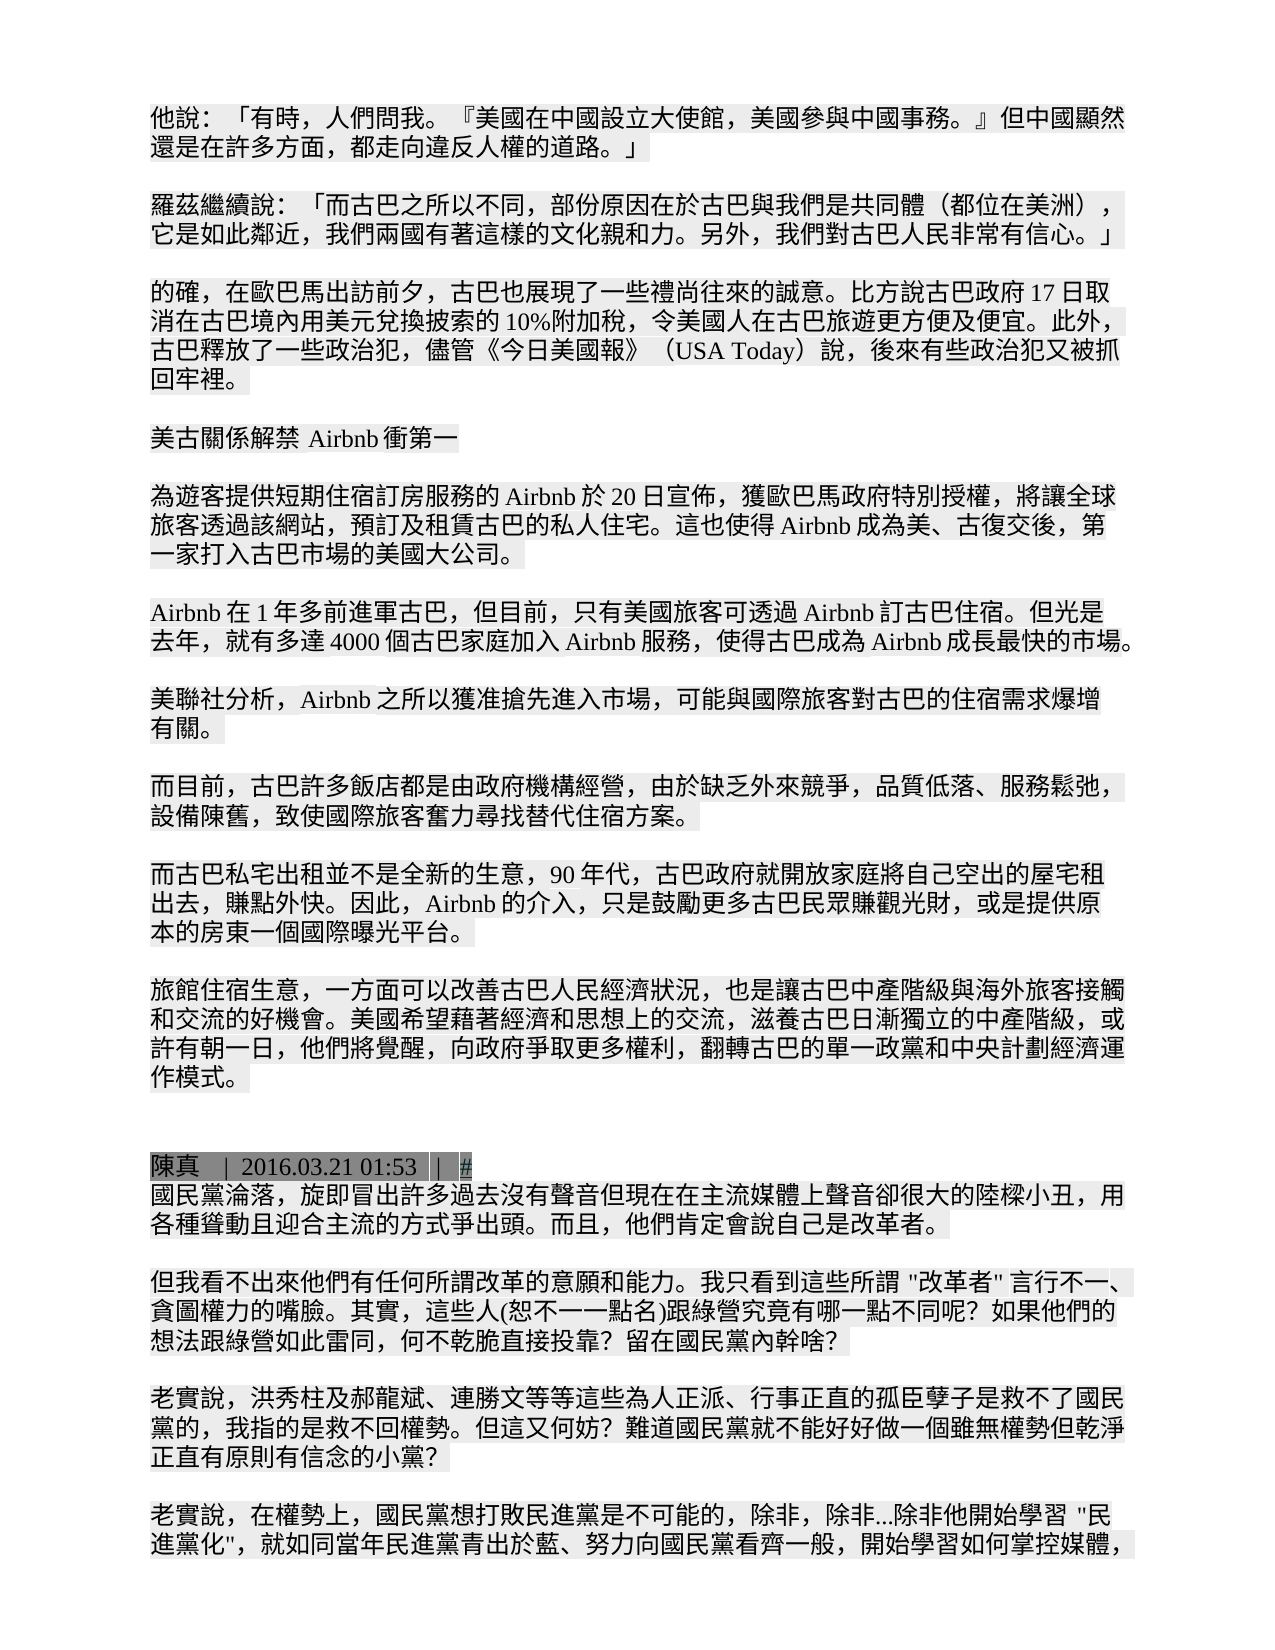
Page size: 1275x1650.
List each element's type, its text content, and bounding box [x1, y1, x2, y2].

text 國民黨淪落，旋即冒出許多過去沒有聲音但現在在主流媒體上聲音卻很大的陸樑小丑，用各種聳動且迎合主流的方式爭出頭。而且，他們肯定會說自己是改革者。 但我看不出來他們有任何所謂改革的意願和能力。我只看到這些所謂 "改革者" 言行不一、貪圖權力的嘴臉。其實，這些人(恕不一一點名)跟綠營究竟有哪一點不同呢？如果他們的想法跟綠營如此雷同，何不乾脆直接投靠？留在國民黨內幹啥？ 老實說，洪秀柱及郝龍斌、連勝文等等這些為人正派、行事正直的孤臣孽子是救不了國民黨的，我指的是救不回權勢。但這又何妨？難道國民黨就不能好好做一個雖無權勢但乾淨正直有原則有信念的小黨？ 老實說，在權勢上，國民黨想打敗民進黨是不可能的，除非，除非...除非他開始學習 "民進黨化"，就如同當年民進黨青出於藍、努力向國民黨看齊一般，開始學習如何掌控媒體，進行煽動、洗腦、造謠、抹黑、抗爭等等等，進行無日無之的攻擊與鬥爭，同時也加強對我方人員之造神與美化；並以愛台灣為藉口，無時無刻就只做一件事就好，那就是捍衛台灣主權！抵制一切對台灣有利的政策與作為！努力把國家搞爛，讓社會發展停擺，並且盡一切力量從事各種無法無天的官商勾結與利益輸送，盡一切力量中飽私囊和黨庫，並以國家資源為餌，賣官鬻爵，利誘或威脅各方勢力，乃至干預司法，廢棄各種典章法制，使之成為一黨或一、二人意志之呈現，順我者昌逆我者亡，進一步鞏固黨的力量與權勢。 國民黨若願意向民進黨看齊，才可能有翻身的一天。我並非開玩笑，這其實是完全沒有疑問的，因為，有什麼樣的人民，大約就會發展出一個什麼樣的社會；台灣這個社會始終就是依靠這樣一些原理與訣竅定勝負。 不信你看，國民黨從當年之罪大惡極，無惡不作，不斷改革改革改革，的確越改越好(老實說，我從沒料到國民黨會在短短不到20年之間，特別是過去十年來，變得如此良善)，但卻也越改革反而越失去人民的支持，反而招來更大的抹黑與醜化。 相反地，綠油油的黨，在它1986年剛創黨的頭半年或頂多一年，確實頗有理想，乾淨，正直，我甚至當時還在高雄地方黨部負責對內對外的組織訓練工作。但是，好景不常，短短三、四年之間，就以光速般的速度極速腐化，開始向國民黨學習各種扯爛污的行事作風，包括造謠、抹黑，以私害公搞鬥爭，包工程，炒地皮、搞內線交易、搞賄選，勾結黑道，官商掛勾等等等等等，學得可真快，簡直就是天才，很快地便綠出於藍。當它越是腐敗無恥，反而越受到台灣人的熱烈支持。 更厲害的是學到這一招：原本黨外或早期民進黨總是說中共十分友善，根本不具威脅，叫大家不要被國民黨騙了，人家中共好友善哦，所以我們根本不需要國防，根本不需要買武器，兩岸一家親嘛，卻突然學起當年國民黨的恐共與反共宣傳，開始把中共給妖魔化。 甚至更卑劣而不可原諒的是，不光是妖魔化中共，而是妖魔化所有大陸人或中國人，不遺餘力地鼓吹台灣人對大陸人或中國人的仇恨，並且盡一切力量醜化之，進一步藉以突顯 "我們(勇敢善良偉大無辜擁有深厚文化與高度民主與自由文明的)台灣人vs.他們(可惡可恨邪惡殘暴低級沒文化骯髒下流有病有毒欺負我們台灣人的)中國人或外省人" 這樣一種族群仇恨與矛盾。 不用心算三段也能知道，當這樣一種 "敵我二分" 被建構起來時，當國民黨和 "可惡可恨邪惡殘暴低級沒文化骯髒下流有病有毒欺負我們台灣人的中國人或外省人" 給畫上等號時，你選舉還能選得過等同於 "勇敢善良偉大無辜擁有深厚文化與高度民主與自由文明的台灣人" 的民進黨嗎？ 這是一盞明燈，在此免費送給徬徨的國民黨一點技術指導與戰略指引。國民黨想奪回權勢是根本不用幻想的了，除非，除非採用我這些建議，或許還有點勝算。 但我真正的建議是：何不讓黨延續馬英九的改革，持續向好的方向走去，以天下蒼生為念，當一個正直良善並且勇於對抗不義潮流的黨，不要跟著為惡，不要扯爛污，不要糟蹋人性，不要破壞社會應有的種種典章法制與文明。 一個人或一個黨，如果在堅持這樣一種良善的道路上反而自取滅亡，前途無亮，那他在痛苦或遺憾之餘，理當還是應該感到一種安慰，因為除此之外，難道你還會有更有益於眾人的作法？卑劣的作法，或許可以幫任何一個人或任何一個黨奪得權勢，但是對大眾福祉來說，哪一面顏色的旗子得勢，有何意義可言？ 陳真 =============== 李新鼓動黨內青年「造反」 洪秀柱反嗆 記者許依晨╱台北報導 聯合新聞網 – 2016年3月20日 國民黨主席補選3月26日投票，四位候選人洪秀柱、黃敏惠、李新、陳學聖積極爭取青年票，上午受邀出席「主席請聽我說」青年座談會，洪秀柱與李新為了鼓動青年人造反的話題，兩人互嗆。 座談會始前，李新想坐到洪秀柱身旁座位，被洪秀柱拒絕，洪秀柱說，「我不要跟你坐、我等下要修理你。」當李新堅持靠近時，洪秀柱立刻起身換位子。 海峽兩岸公共事務協會上午邀請近百名青年、學生和國民黨主席候選人參加座談會。李新表示，看到這麼多年輕人出席活動，一方面感到激動，但另一方面卻又感到遺憾，年輕人應該主動站出來，他站在青年前面，青年的聲音在哪裡？你們集結起來，造反了嗎？他向台下年輕人大聲疾呼，不要再聽大人的話，應該任性一次。 李新鼓動年輕人造反的言論，立刻被曾擔任學校訓導主任的洪秀柱反嗆。洪秀柱表示，她非常反對李新講的話，她同意年輕人可以站出來講話，有衝撞體制的意願，不要用造反兩個字。 [150, 1181, 1125, 1559]
text 陳真 | 2016.03.21 01:53 | # [150, 1152, 1125, 1181]
text 歐巴馬訪問古巴。BBC 在台灣時間今天凌晨兩點多現場直播古美兩國總統的聯合記者會，前後一個多小時，看完都已經快凌晨四點了。 古美兩國去年建交以來，各方自然有各種評論。依我看，對付主要敵人--"中國"，顯然才是美國的主要核心考量之一。美國與伊朗關係的所謂 "解凍"，基本上我也是這樣看的。此地的所謂和平進展，也許就只是為彼地的衝突與戰爭做好準備。但我不是要講這些，而只是要說台灣媒體的低能真是令人難以想像。 看完BBC的記者會現場轉播之後，我轉到台灣的各大電視台，看看台灣方面有沒有相關報導，結果找到一個什麼 "寰宇新聞台"，談到古美建交，談論的焦點竟然是什麼古巴人的天生熱情浪漫，還說讓人印象最深刻的是古巴隨處可見的帥哥美女充滿拉丁風情的熱舞，在古巴大街上就能隨時隨地扭腰擺臀，然後畫面上就出現一些甩哥辣妹迅速搖擺的美臀特寫。 我很無奈，於是就再轉到另一台，也是 "國際焦點新聞"，提到英國，記者用一種很猥瑣的口氣說，"相信大家都很好奇唷，英國女皇和凱特王妃之間會不會也有婆媳問題ㄋㄟ?" 我覺得很痛苦，於是就再轉台，這回是國內 "重要新聞"。彰化街頭出現一位拾荒老婦，牽著一輛腳踏車。哇！我說阿嬤呀，妳嘛幫幫忙，腳踏車上竟然載滿各種廢棄物與資源回收。來！記者帶你來測量一下，竟然有兩層樓高耶。網友說："霍爾！霍爾！" 網友們打趣說，難道是霍爾移動城堡現身台灣。(我不知道什麼是霍爾移動城堡，但從報導上看來，應該是什麼漫畫或動漫之類。) 記者說，網友們看了這台載滿瓶瓶罐罐的拾荒腳踏車，紛紛 "神回應"，或是 "打臉" 了誰，或是跟什麼名人或名物有百分之多少的相似性，好好笑喔，阿嬤呀，妳嘛幫幫忙，真是太厲害了！ 這就是台灣媒體的所謂國內外焦點新聞。一個人如果每天不斷吸收這樣一些垃圾，你想，他的腦子和心靈會產生什麼樣的變化，會萎縮扭曲到何種不可思議的地步。由此你也可以想見，為什麼台灣年輕一代五六十年來始終是主流政治惡勢力的鐵桿部隊，因為他在根本上缺乏做為一個人應有的大腦，缺乏做為一個人應有的正常心靈與正直人性與人品，任人擺佈，跟真實血肉完全脫節。 也許你會說，那只是一些受教育程度比較低或經濟階級比較低的人，才會有的現象。但事實上根本不是這樣。在台灣，所謂教育，其實就只是學習一些專業技術或知識，這並不會使他們因此擁有一個可供獨立思維、藉以認識世界的大腦，更無助於其心靈或人格的發展。至於經濟能力的優越，跟一個人的腦子和心靈恐怕也沒有多大的正面關係。 太低級的我就不舉例了，就舉一個台灣(自以為)品味最高、視野最廣的中產階級主流刊物 "天下雜誌" 為例，如下。你看，講起古美關係，竟然寫出這樣一些超級低能的內容，實在很不可思議，距離真實血肉的距離差不多有幾億萬光年那麼遙遠。更可悲、更不可思議的是，這樣一些超級低能的文字或思維，恰恰就是這個世界每天分分秒秒不斷給大家洗腦的一種基本句型，一種大寫的謊言。 陳真 ===================== 從棍棒到紅蘿蔔 歐巴馬能翻轉古巴嗎？ 天下雜誌 作者：張詠晴 2016-03-21 美國總統歐巴馬的創新試驗：一個民主國家可否讓封閉的獨裁政權，透過由下而上的力量，翻轉威權體制、創造更大繁榮、引進和平、促進民主和追求人權？ 美國總統歐巴馬今天抵達古巴，成為1928年以來首位訪問古巴的美國領導人，而這一趟旅程，或許將從根本上改變古巴人的生活。 在2012年，歐巴馬也是第一位走訪緬甸的美國在任元首。2014年11月，歐巴馬飛往緬甸首都奈比多，出席東盟峰會。他在此趟行程中，又特別前往翁山蘇姬過去被囚禁的寓所與這位民主鬥士會面，外界解讀歐巴馬是用魅力外交，支持翁山蘇姬，對抗緬甸軍政府。 2015年，緬甸在數十年的軍政府統治之後，首次舉辦公開競爭選舉，並成功轉型為民選政府。這是美國重返亞洲的最關鍵進展，宛如是完成東協最後一塊拼圖。 對古巴 歐巴馬不能只靠魅力 過去50年，美國對古巴採取封鎖、制裁等棍棒政策，想光靠魅力翻轉仇美的古巴，是天方夜譚。 於是歐巴馬端出開放政策，希望用經濟刺激，改變封閉古巴。 歐巴馬的古巴政策先遣人員、美國白宮副國家安全顧問羅茲（Ben Rhodes）這麼描述美國當前的古巴政策：「我們相信，透過開放，不管是開放貿易、對話、往來和經商、創業和民間交流，將賦權古巴人民，爭取更好的生活。」 他說，「我們不僅是要增進古巴與美國的連結，更是與全球連結，持續塑造一個擁有宏大契機的未來。」 此次，歐巴馬此次的訪問團還包含希望叩關古巴市場的11位美國企業執行長，歐巴馬也可能在訪問期間宣佈解除更多貿易和旅遊限制。 而過往歷史將持續扮演歐巴馬此行的逆風因素，如冷戰時期美國與古巴的愛恨糾葛，甚至是1898年美西戰爭殘餘的民族主義情緒。 但歐巴馬仍決定賭一把，期望用開放政策將古巴推向社會轉型，如果成功了，將是共產國家首次擺脫威權體制轉型的案例。 羅茲最近在美國邁阿密一場對美古團體發表的演說，回應為什麼美國自認可以改變古巴。 他說：「有時，人們問我。『美國在中國設立大使館，美國參與中國事務。』但中國顯然還是在許多方面，都走向違反人權的道路。」 羅茲繼續說：「而古巴之所以不同，部份原因在於古巴與我們是共同體（都位在美洲），它是如此鄰近，我們兩國有著這樣的文化親和力。另外，我們對古巴人民非常有信心。」 的確，在歐巴馬出訪前夕，古巴也展現了一些禮尚往來的誠意。比方說古巴政府17日取消在古巴境內用美元兌換披索的10%附加稅，令美國人在古巴旅遊更方便及便宜。此外，古巴釋放了一些政治犯，儘管《今日美國報》（USA Today）說，後來有些政治犯又被抓回牢裡。 美古關係解禁 Airbnb衝第一 為遊客提供短期住宿訂房服務的Airbnb於20日宣佈，獲歐巴馬政府特別授權，將讓全球旅客透過該網站，預訂及租賃古巴的私人住宅。這也使得Airbnb成為美、古復交後，第一家打入古巴市場的美國大公司。 Airbnb在1年多前進軍古巴，但目前，只有美國旅客可透過Airbnb訂古巴住宿。但光是去年，就有多達4000個古巴家庭加入Airbnb服務，使得古巴成為Airbnb成長最快的市場。 美聯社分析，Airbnb之所以獲准搶先進入市場，可能與國際旅客對古巴的住宿需求爆增有關。 而目前，古巴許多飯店都是由政府機構經營，由於缺乏外來競爭，品質低落、服務鬆弛，設備陳舊，致使國際旅客奮力尋找替代住宿方案。 而古巴私宅出租並不是全新的生意，90年代，古巴政府就開放家庭將自己空出的屋宅租出去，賺點外快。因此，Airbnb的介入，只是鼓勵更多古巴民眾賺觀光財，或是提供原本的房東一個國際曝光平台。 旅館住宿生意，一方面可以改善古巴人民經濟狀況，也是讓古巴中產階級與海外旅客接觸和交流的好機會。美國希望藉著經濟和思想上的交流，滋養古巴日漸獨立的中產階級，或許有朝一日，他們將覺醒，向政府爭取更多權利，翻轉古巴的單一政黨和中央計劃經濟運作模式。 [150, 75, 1125, 1093]
